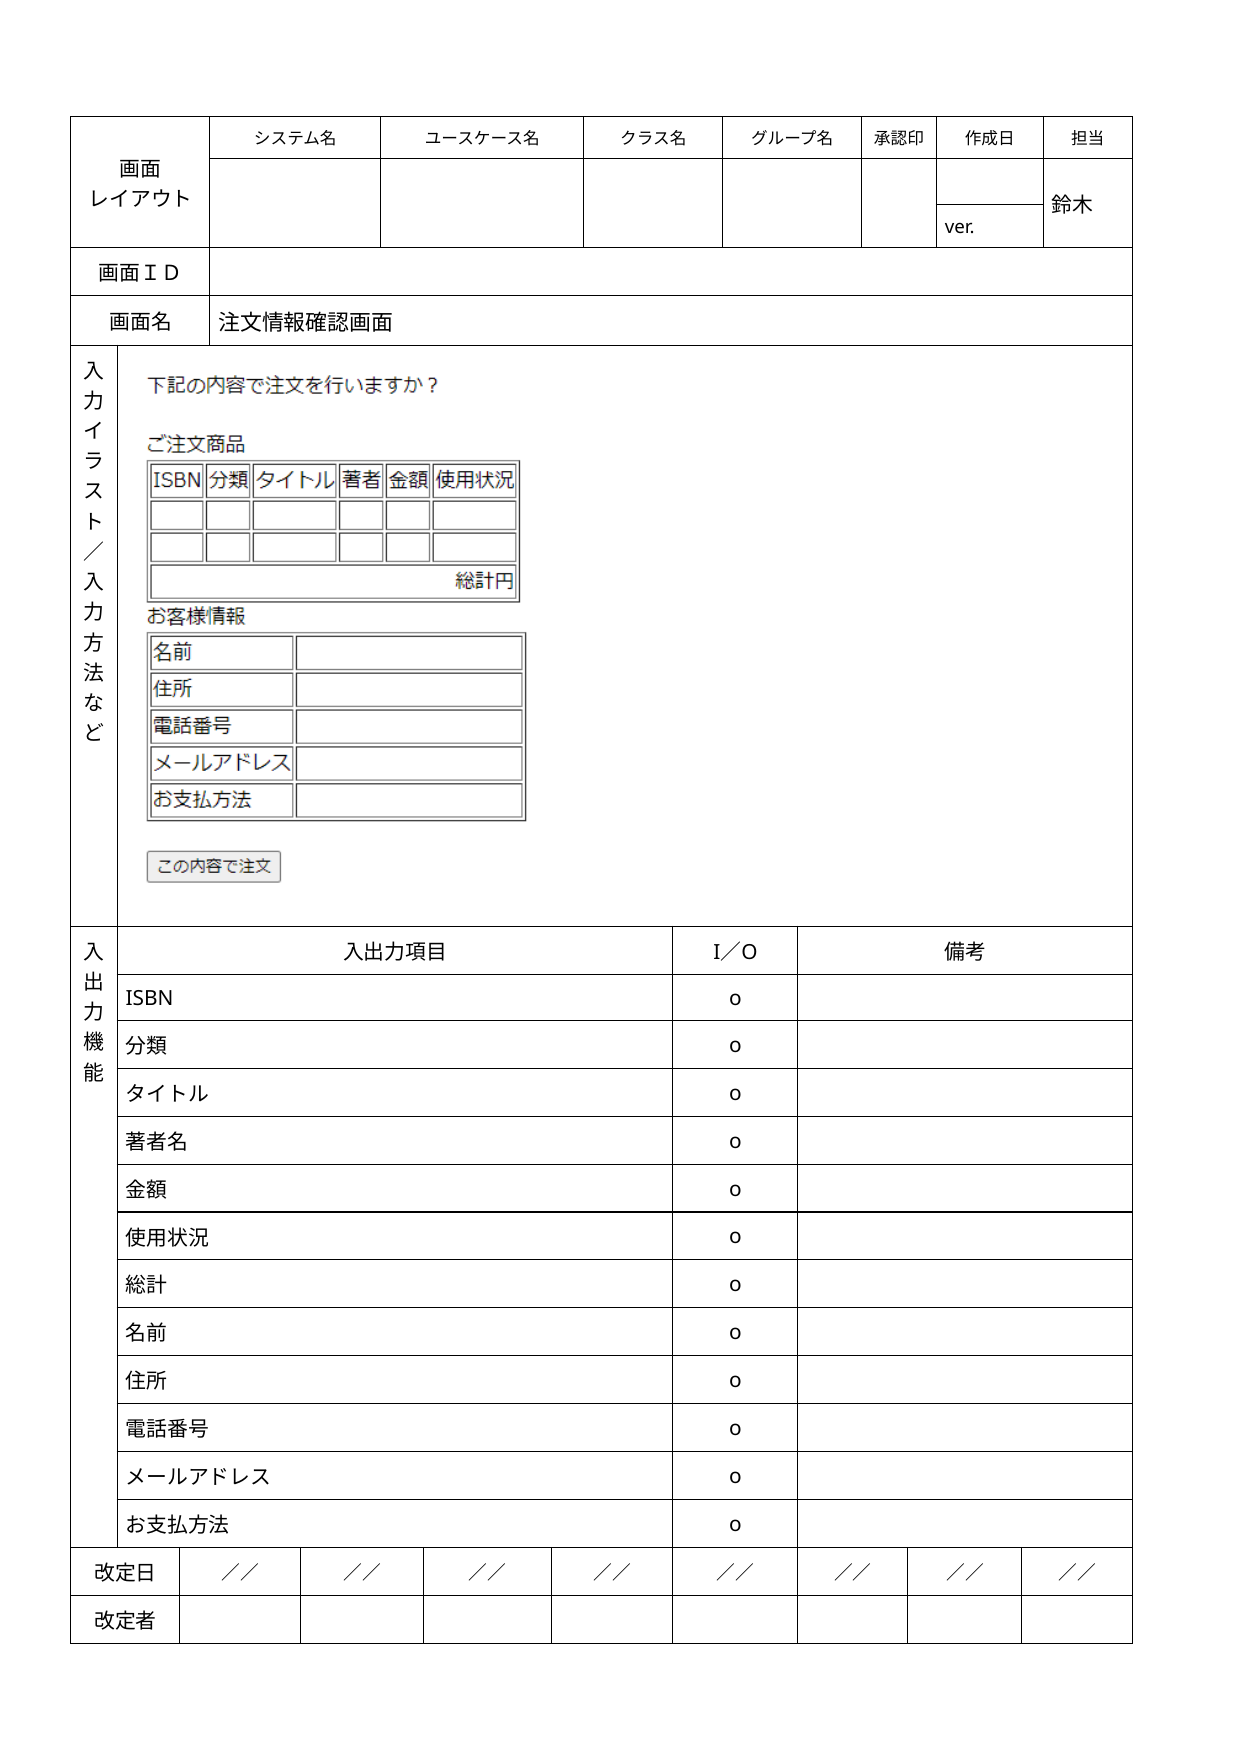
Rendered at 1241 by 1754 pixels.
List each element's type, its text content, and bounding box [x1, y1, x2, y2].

table_cell [798, 1404, 1132, 1451]
table_cell [180, 1596, 300, 1643]
table_cell [798, 1165, 1132, 1211]
table_header 担当 [1044, 117, 1132, 158]
table_cell I／O [673, 927, 797, 973]
table_cell o [673, 1021, 797, 1068]
table_header クラス名 [584, 117, 722, 158]
table_cell 著者名 [118, 1117, 672, 1163]
table_cell [798, 1308, 1132, 1355]
table_cell o [673, 1213, 797, 1259]
table_cell [552, 1596, 672, 1643]
table_cell [798, 1069, 1132, 1116]
table_header 画面 レイアウト [71, 117, 209, 247]
table_cell 電話番号 [118, 1404, 672, 1451]
table_cell 画面ＩＤ [71, 248, 209, 295]
table_cell 改定者 [71, 1596, 179, 1643]
table_cell ／／ [1022, 1548, 1132, 1595]
table_cell [381, 159, 583, 247]
table_cell o [673, 1165, 797, 1211]
table_header ユースケース名 [381, 117, 583, 158]
table_cell ／／ [908, 1548, 1021, 1595]
table_cell [118, 346, 1132, 926]
table_cell 住所 [118, 1356, 672, 1403]
table_cell [798, 1021, 1132, 1068]
table_cell お支払方法 [118, 1500, 672, 1547]
table_cell ／／ [180, 1548, 300, 1595]
table_cell [301, 1596, 423, 1643]
table_cell ／／ [673, 1548, 797, 1595]
table_cell [798, 1260, 1132, 1307]
table_cell [908, 1596, 1021, 1643]
table_cell [210, 159, 380, 247]
table_cell [1022, 1596, 1132, 1643]
table_cell [723, 159, 861, 247]
table_cell [210, 248, 1132, 295]
table_cell [798, 1117, 1132, 1163]
table_cell 入出力機能 [71, 927, 117, 1547]
table_cell o [673, 1452, 797, 1499]
table_cell o [673, 1308, 797, 1355]
table_cell [673, 1596, 797, 1643]
table_cell [798, 1500, 1132, 1547]
table_cell [798, 1596, 907, 1643]
table_cell o [673, 1117, 797, 1163]
table_cell o [673, 1069, 797, 1116]
table_cell 改定日 [71, 1548, 179, 1595]
table_cell ／／ [798, 1548, 907, 1595]
table_cell o [673, 1500, 797, 1547]
table_cell 注文情報確認画面 [210, 296, 1132, 344]
table_cell 金額 [118, 1165, 672, 1211]
table_header 作成日 [937, 117, 1043, 158]
table_cell [798, 1213, 1132, 1259]
table_cell ／／ [552, 1548, 672, 1595]
table_cell タイトル [118, 1069, 672, 1116]
table_cell ISBN [118, 975, 672, 1020]
table_header システム名 [210, 117, 380, 158]
table_cell o [673, 1260, 797, 1307]
table_cell [798, 975, 1132, 1020]
table_cell o [673, 1404, 797, 1451]
table_header グループ名 [723, 117, 861, 158]
table_cell 備考 [798, 927, 1132, 973]
table_cell メールアドレス [118, 1452, 672, 1499]
table_cell [584, 159, 722, 247]
table_cell o [673, 975, 797, 1020]
table_cell 名前 [118, 1308, 672, 1355]
picture [137, 368, 551, 900]
table_cell [798, 1356, 1132, 1403]
table_cell 入出力項目 [118, 927, 672, 973]
table_cell [937, 159, 1043, 204]
table_cell 分類 [118, 1021, 672, 1068]
table_cell ／／ [424, 1548, 551, 1595]
table_cell 画面名 [71, 296, 209, 344]
table_cell o [673, 1356, 797, 1403]
table_cell ／／ [301, 1548, 423, 1595]
table_cell [862, 159, 936, 247]
table_cell ver. [937, 205, 1043, 247]
table_cell [798, 1452, 1132, 1499]
table_cell 使用状況 [118, 1213, 672, 1259]
table_cell 入力イラスト／入力方法など [71, 346, 117, 926]
table_cell 鈴木 [1044, 159, 1132, 247]
table_cell [424, 1596, 551, 1643]
table_header 承認印 [862, 117, 936, 158]
table_cell 総計 [118, 1260, 672, 1307]
